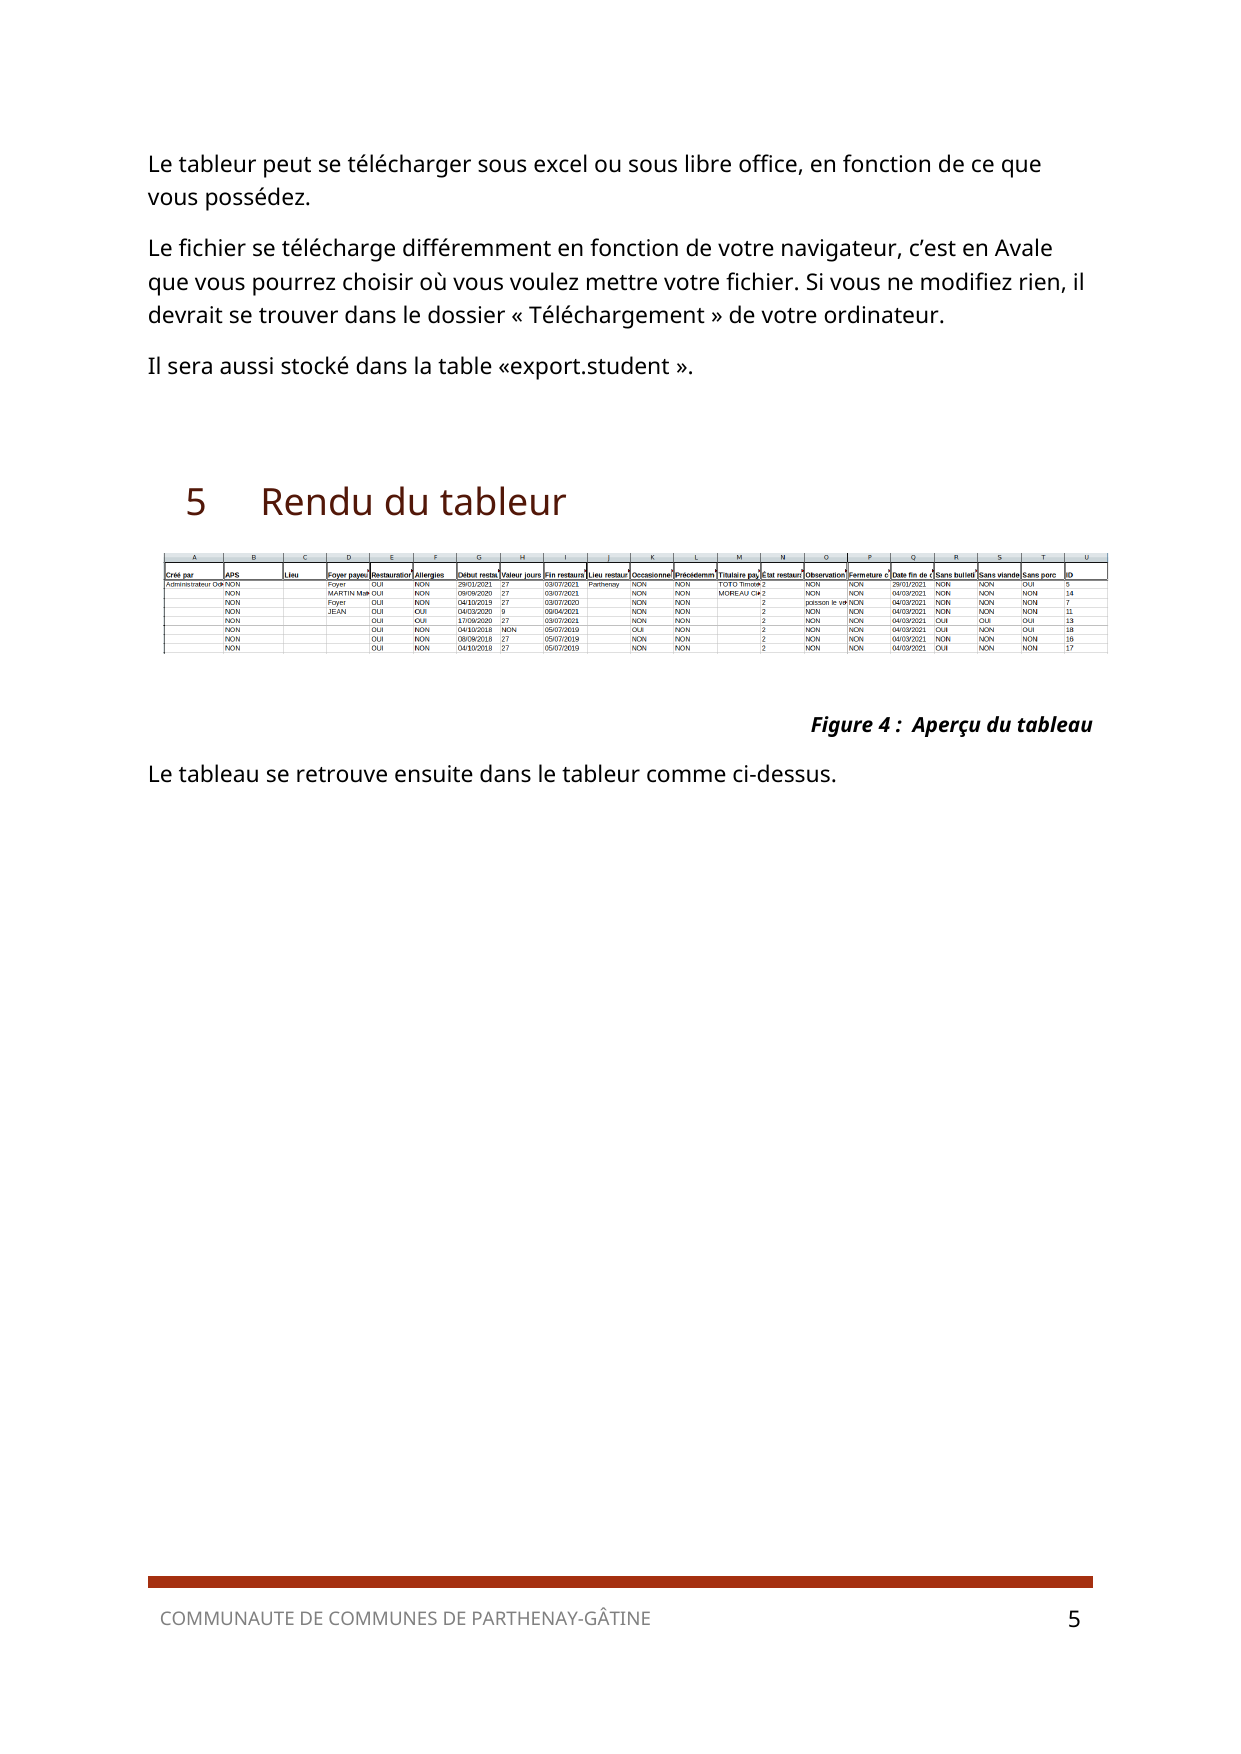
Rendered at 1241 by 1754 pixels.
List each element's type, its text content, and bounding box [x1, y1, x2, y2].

text Figure 4 : Aperçu du tableau [148, 710, 1093, 739]
picture [163, 553, 1109, 654]
subtitle Rendu du tableur [185, 476, 1093, 527]
text Le fichier se télécharge différemment en fonction de votre navigateur, c’est en Avale que vous pourrez choisir où vous voulez mettre votre fichier. Si vous ne modifiez rien, il devrait se trouver dans le dossier « Téléchargement » de votre ordinateur. [148, 232, 1093, 331]
text Le tableur peut se télécharger sous excel ou sous libre office, en fonction de ce que vous possédez. [148, 148, 1093, 213]
text Il sera aussi stocké dans la table «export.student ». [148, 350, 1093, 381]
text Le tableau se retrouve ensuite dans le tableur comme ci-dessus. [148, 757, 1093, 789]
